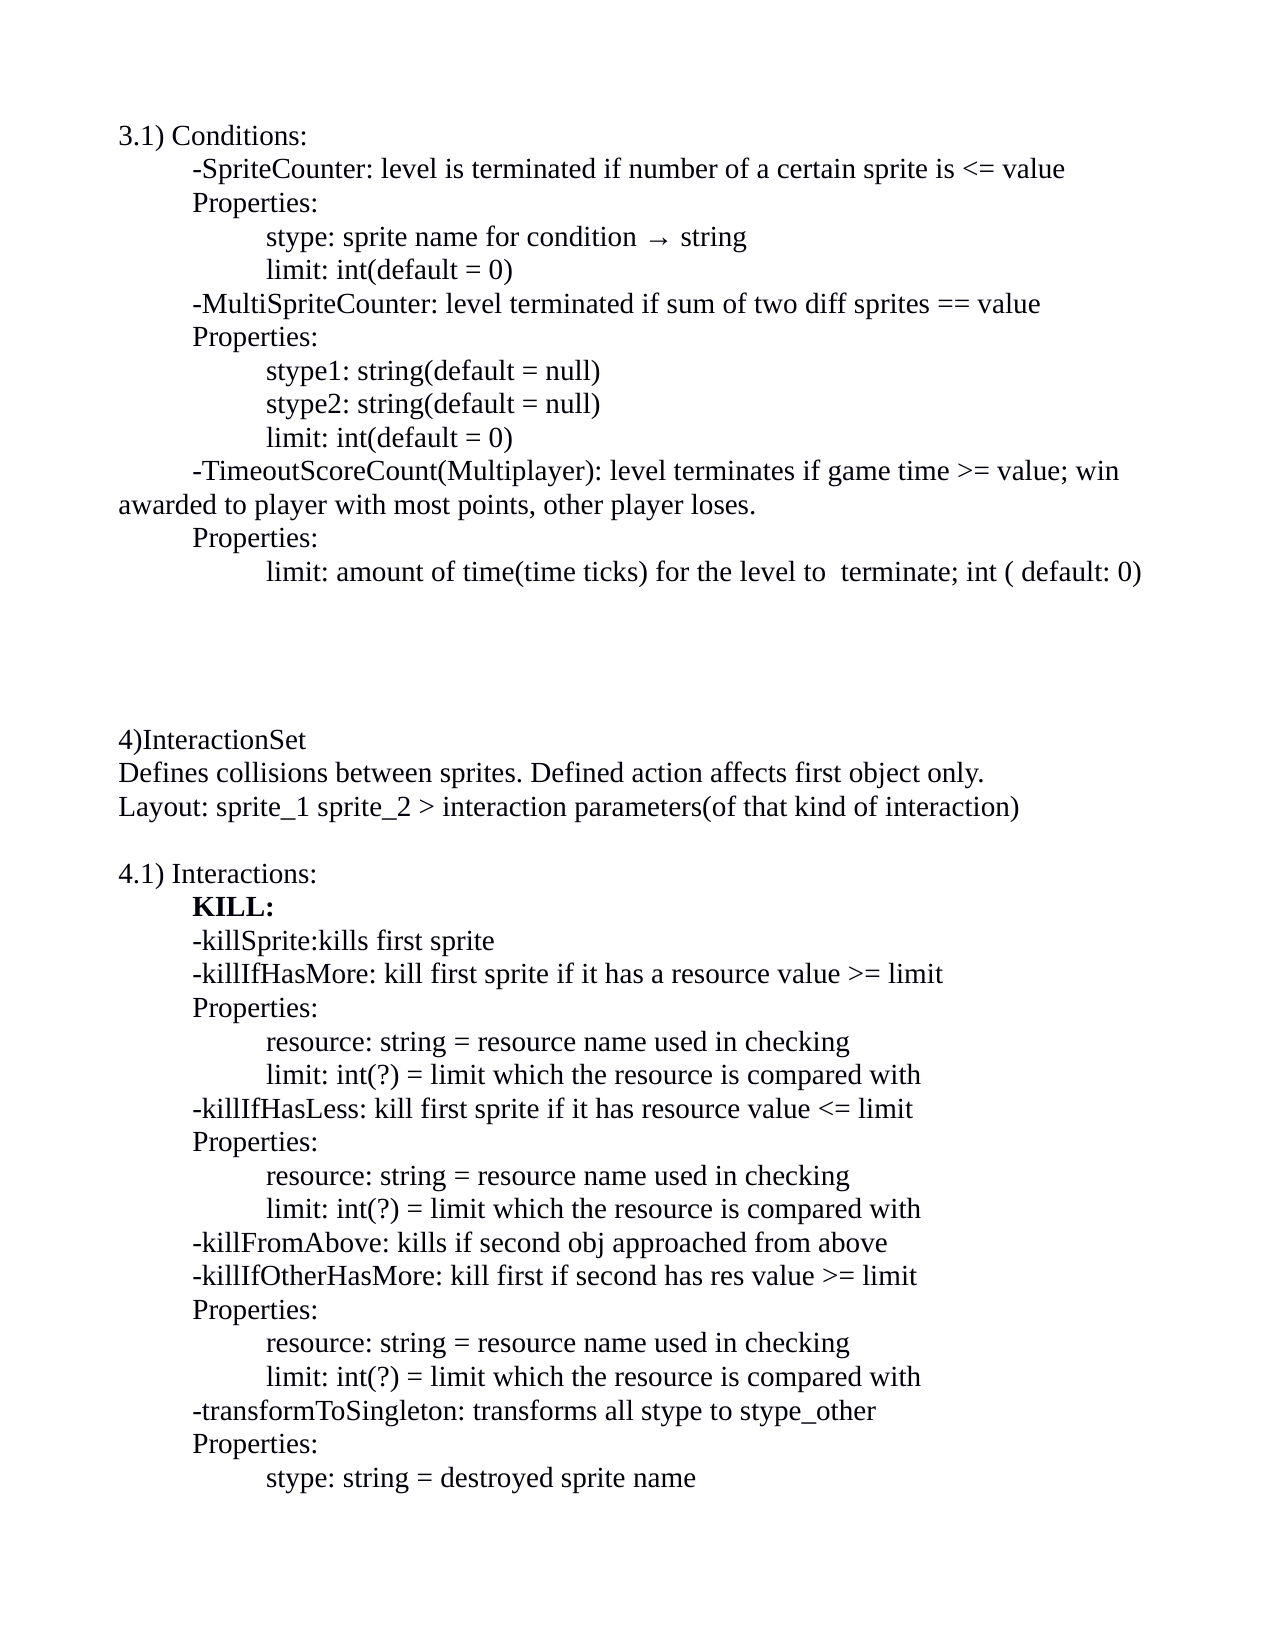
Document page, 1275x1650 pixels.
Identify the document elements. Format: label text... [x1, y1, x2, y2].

text stype: string = destroyed sprite name [118, 1460, 1157, 1493]
text -killIfOtherHasMore: kill first if second has res value >= limit [118, 1258, 1157, 1292]
text -killIfHasLess: kill first sprite if it has resource value <= limit [118, 1091, 1157, 1124]
text limit: int(?) = limit which the resource is compared with [118, 1057, 1157, 1091]
text KILL: [118, 889, 1157, 923]
text -killFromAbove: kills if second obj approached from above [118, 1225, 1157, 1258]
text stype: sprite name for condition → string [118, 219, 1157, 252]
text resource: string = resource name used in checking [118, 1158, 1157, 1191]
text Properties: [118, 319, 1157, 353]
text -SpriteCounter: level is terminated if number of a certain sprite is <= value [118, 152, 1157, 185]
text 4.1) Interactions: [118, 856, 1157, 889]
text 3.1) Conditions: [118, 118, 1157, 152]
text -killIfHasMore: kill first sprite if it has a resource value >= limit [118, 957, 1157, 990]
text -TimeoutScoreCount(Multiplayer): level terminates if game time >= value; win awarded to player with most points, other player loses. [118, 453, 1157, 521]
text limit: int(default = 0) [118, 252, 1157, 286]
text -MultiSpriteCounter: level terminated if sum of two diff sprites == value [118, 286, 1157, 319]
text limit: int(default = 0) [118, 420, 1157, 453]
text limit: int(?) = limit which the resource is compared with [118, 1359, 1157, 1393]
text Properties: [118, 1426, 1157, 1460]
text resource: string = resource name used in checking [118, 1326, 1157, 1359]
text Properties: [118, 990, 1157, 1024]
text Properties: [118, 185, 1157, 219]
text Defines collisions between sprites. Defined action affects first object only. [118, 755, 1157, 789]
text stype1: string(default = null) [118, 353, 1157, 386]
text Properties: [118, 1292, 1157, 1326]
text Properties: [118, 1124, 1157, 1158]
text -killSprite:kills first sprite [118, 923, 1157, 957]
text Properties: [118, 521, 1157, 554]
text stype2: string(default = null) [118, 386, 1157, 420]
text limit: int(?) = limit which the resource is compared with [118, 1191, 1157, 1225]
text limit: amount of time(time ticks) for the level to terminate; int ( default: 0) [118, 554, 1157, 588]
text resource: string = resource name used in checking [118, 1024, 1157, 1057]
text Layout: sprite_1 sprite_2 > interaction parameters(of that kind of interaction) [118, 789, 1157, 822]
text 4)InteractionSet [118, 722, 1157, 755]
text -transformToSingleton: transforms all stype to stype_other [118, 1393, 1157, 1426]
